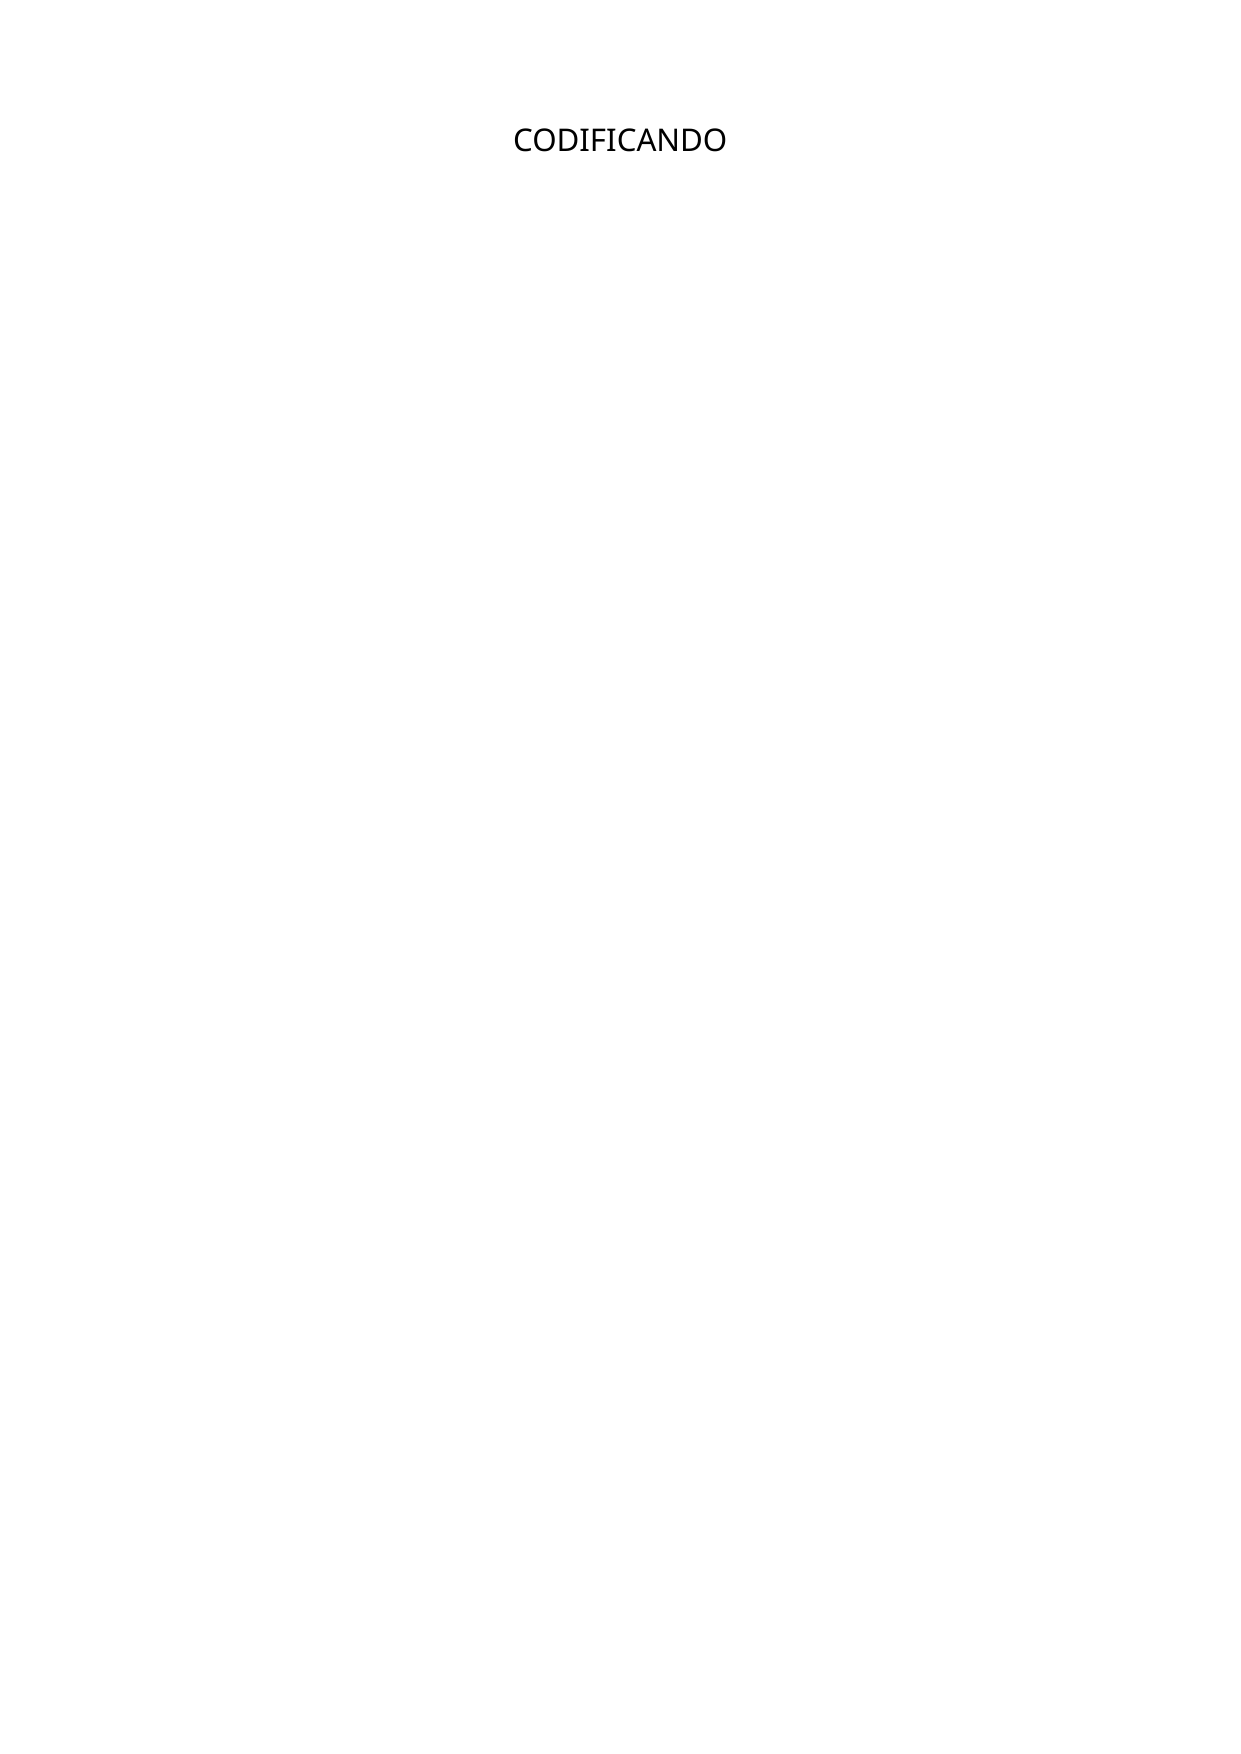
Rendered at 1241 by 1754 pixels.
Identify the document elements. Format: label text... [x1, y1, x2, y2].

text CODIFICANDO [118, 118, 1122, 161]
